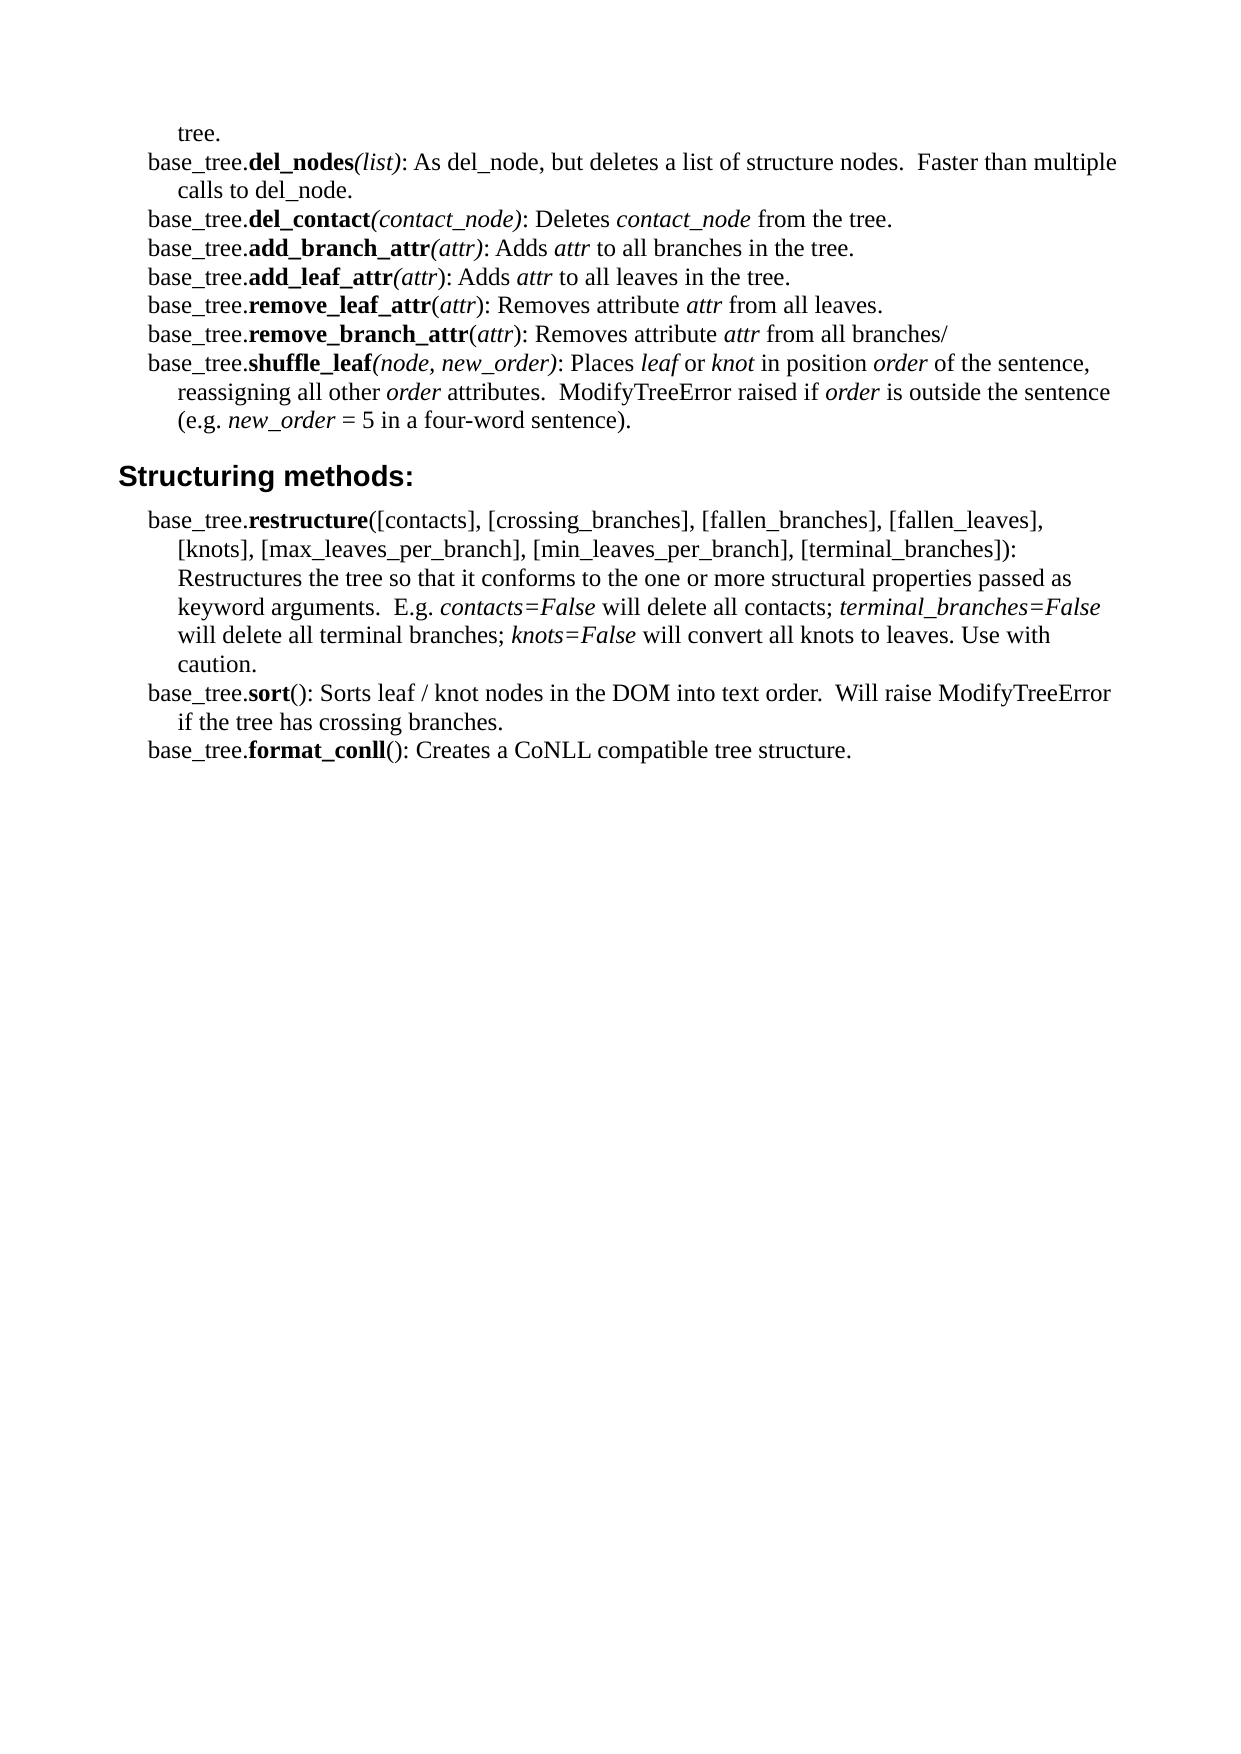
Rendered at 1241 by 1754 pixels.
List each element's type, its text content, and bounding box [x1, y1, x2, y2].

text base_tree.add_leaf_attr(attr): Adds attr to all leaves in the tree. [148, 262, 1122, 291]
text base_tree.shuffle_leaf(node, new_order): Places leaf or knot in position order of the sentence, reassigning all other order attributes. ModifyTreeError raised if order is outside the sentence (e.g. new_order = 5 in a four-word sentence). [148, 348, 1122, 434]
text base_tree.format_conll(): Creates a CoNLL compatible tree structure. [148, 735, 1122, 764]
text base_tree.restructure([contacts], [crossing_branches], [fallen_branches], [fallen_leaves], [knots], [max_leaves_per_branch], [min_leaves_per_branch], [terminal_branches]): Restructures the tree so that it conforms to the one or more structural properties passed as keyword arguments. E.g. contacts=False will delete all contacts; terminal_branches=False will delete all terminal branches; knots=False will convert all knots to leaves. Use with caution. [148, 505, 1122, 678]
text tree. [148, 118, 1122, 147]
text base_tree.remove_leaf_attr(attr): Removes attribute attr from all leaves. [148, 291, 1122, 319]
text base_tree.add_branch_attr(attr): Adds attr to all branches in the tree. [148, 233, 1122, 262]
text base_tree.sort(): Sorts leaf / knot nodes in the DOM into text order. Will raise ModifyTreeError if the tree has crossing branches. [148, 678, 1122, 735]
subtitle Structuring methods: [118, 459, 1122, 493]
text base_tree.del_contact(contact_node): Deletes contact_node from the tree. [148, 204, 1122, 233]
text base_tree.remove_branch_attr(attr): Removes attribute attr from all branches/ [148, 319, 1122, 348]
text base_tree.del_nodes(list): As del_node, but deletes a list of structure nodes. Faster than multiple calls to del_node. [148, 147, 1122, 204]
